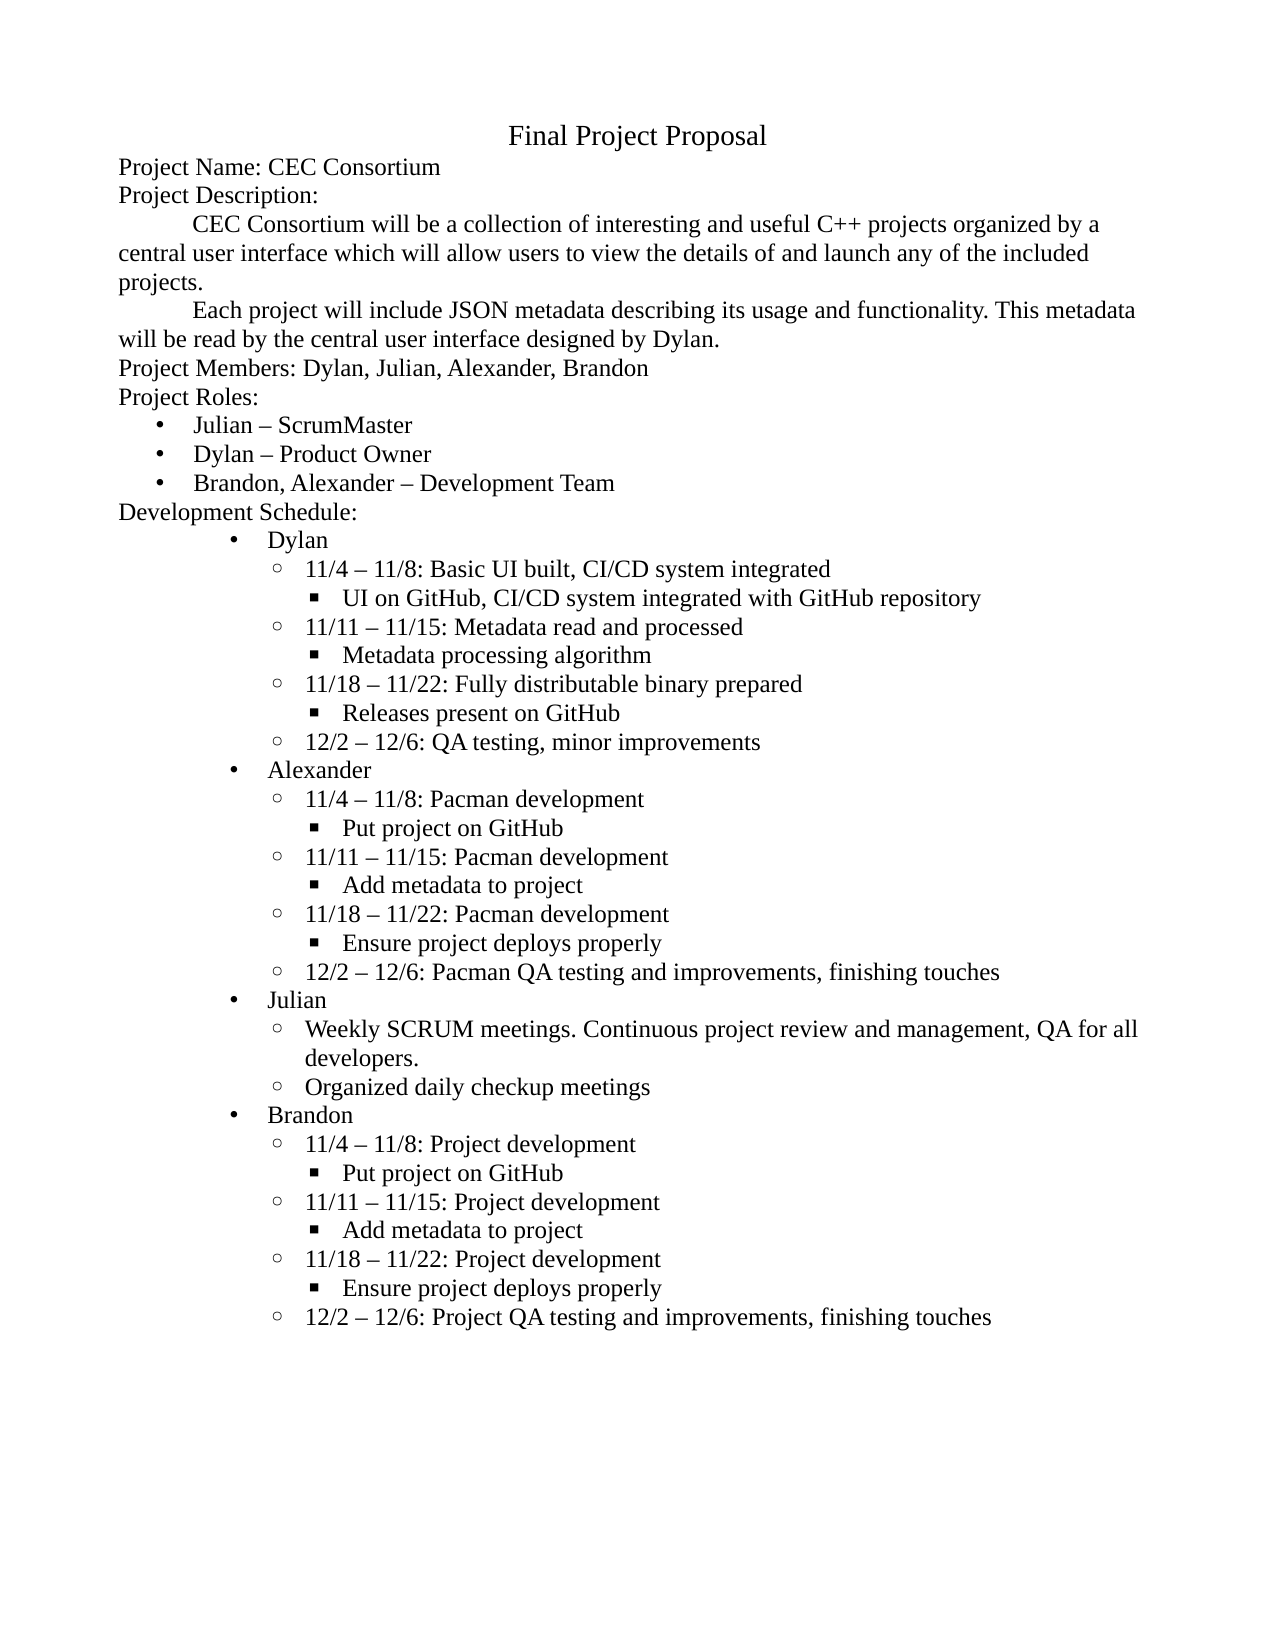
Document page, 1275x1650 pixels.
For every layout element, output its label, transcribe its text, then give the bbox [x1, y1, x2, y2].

list UI on GitHub, CI/CD system integrated with GitHub repository [304, 583, 1157, 612]
list Releases present on GitHub [304, 698, 1157, 727]
list Put project on GitHub [304, 1158, 1157, 1187]
list Add metadata to project [304, 1215, 1157, 1244]
list Ensure project deploys properly [304, 1273, 1157, 1302]
list 12/2 – 12/6: Pacman QA testing and improvements, finishing touches [267, 957, 1157, 985]
list Brandon [229, 1100, 1157, 1129]
list 11/18 – 11/22: Pacman development [267, 899, 1157, 928]
list Metadata processing algorithm [304, 640, 1157, 669]
list 12/2 – 12/6: Project QA testing and improvements, finishing touches [267, 1302, 1157, 1330]
list Alexander [229, 755, 1157, 784]
text Final Project Proposal [118, 118, 1157, 152]
text Project Description: [118, 180, 1157, 209]
list Weekly SCRUM meetings. Continuous project review and management, QA for all developers. [267, 1014, 1157, 1072]
list Put project on GitHub [304, 813, 1157, 842]
list 11/4 – 11/8: Pacman development [267, 784, 1157, 813]
list Dylan – Product Owner [156, 439, 1157, 468]
list Add metadata to project [304, 870, 1157, 899]
text Each project will include JSON metadata describing its usage and functionality. This metadata will be read by the central user interface designed by Dylan. [118, 295, 1157, 353]
text Project Members: Dylan, Julian, Alexander, Brandon [118, 353, 1157, 382]
text CEC Consortium will be a collection of interesting and useful C++ projects organized by a central user interface which will allow users to view the details of and launch any of the included projects. [118, 209, 1157, 295]
list Julian [229, 985, 1157, 1014]
list 12/2 – 12/6: QA testing, minor improvements [267, 727, 1157, 755]
list Dylan [229, 525, 1157, 554]
list Organized daily checkup meetings [267, 1072, 1157, 1100]
list 11/18 – 11/22: Project development [267, 1244, 1157, 1273]
list 11/18 – 11/22: Fully distributable binary prepared [267, 669, 1157, 698]
text Project Roles: [118, 382, 1157, 410]
text Development Schedule: [118, 497, 1157, 525]
list 11/11 – 11/15: Metadata read and processed [267, 612, 1157, 640]
list 11/11 – 11/15: Project development [267, 1187, 1157, 1215]
list 11/4 – 11/8: Project development [267, 1129, 1157, 1158]
list Julian – ScrumMaster [156, 410, 1157, 439]
list Brandon, Alexander – Development Team [156, 468, 1157, 497]
list Ensure project deploys properly [304, 928, 1157, 957]
list 11/11 – 11/15: Pacman development [267, 842, 1157, 870]
list 11/4 – 11/8: Basic UI built, CI/CD system integrated [267, 554, 1157, 583]
text Project Name: CEC Consortium [118, 152, 1157, 180]
